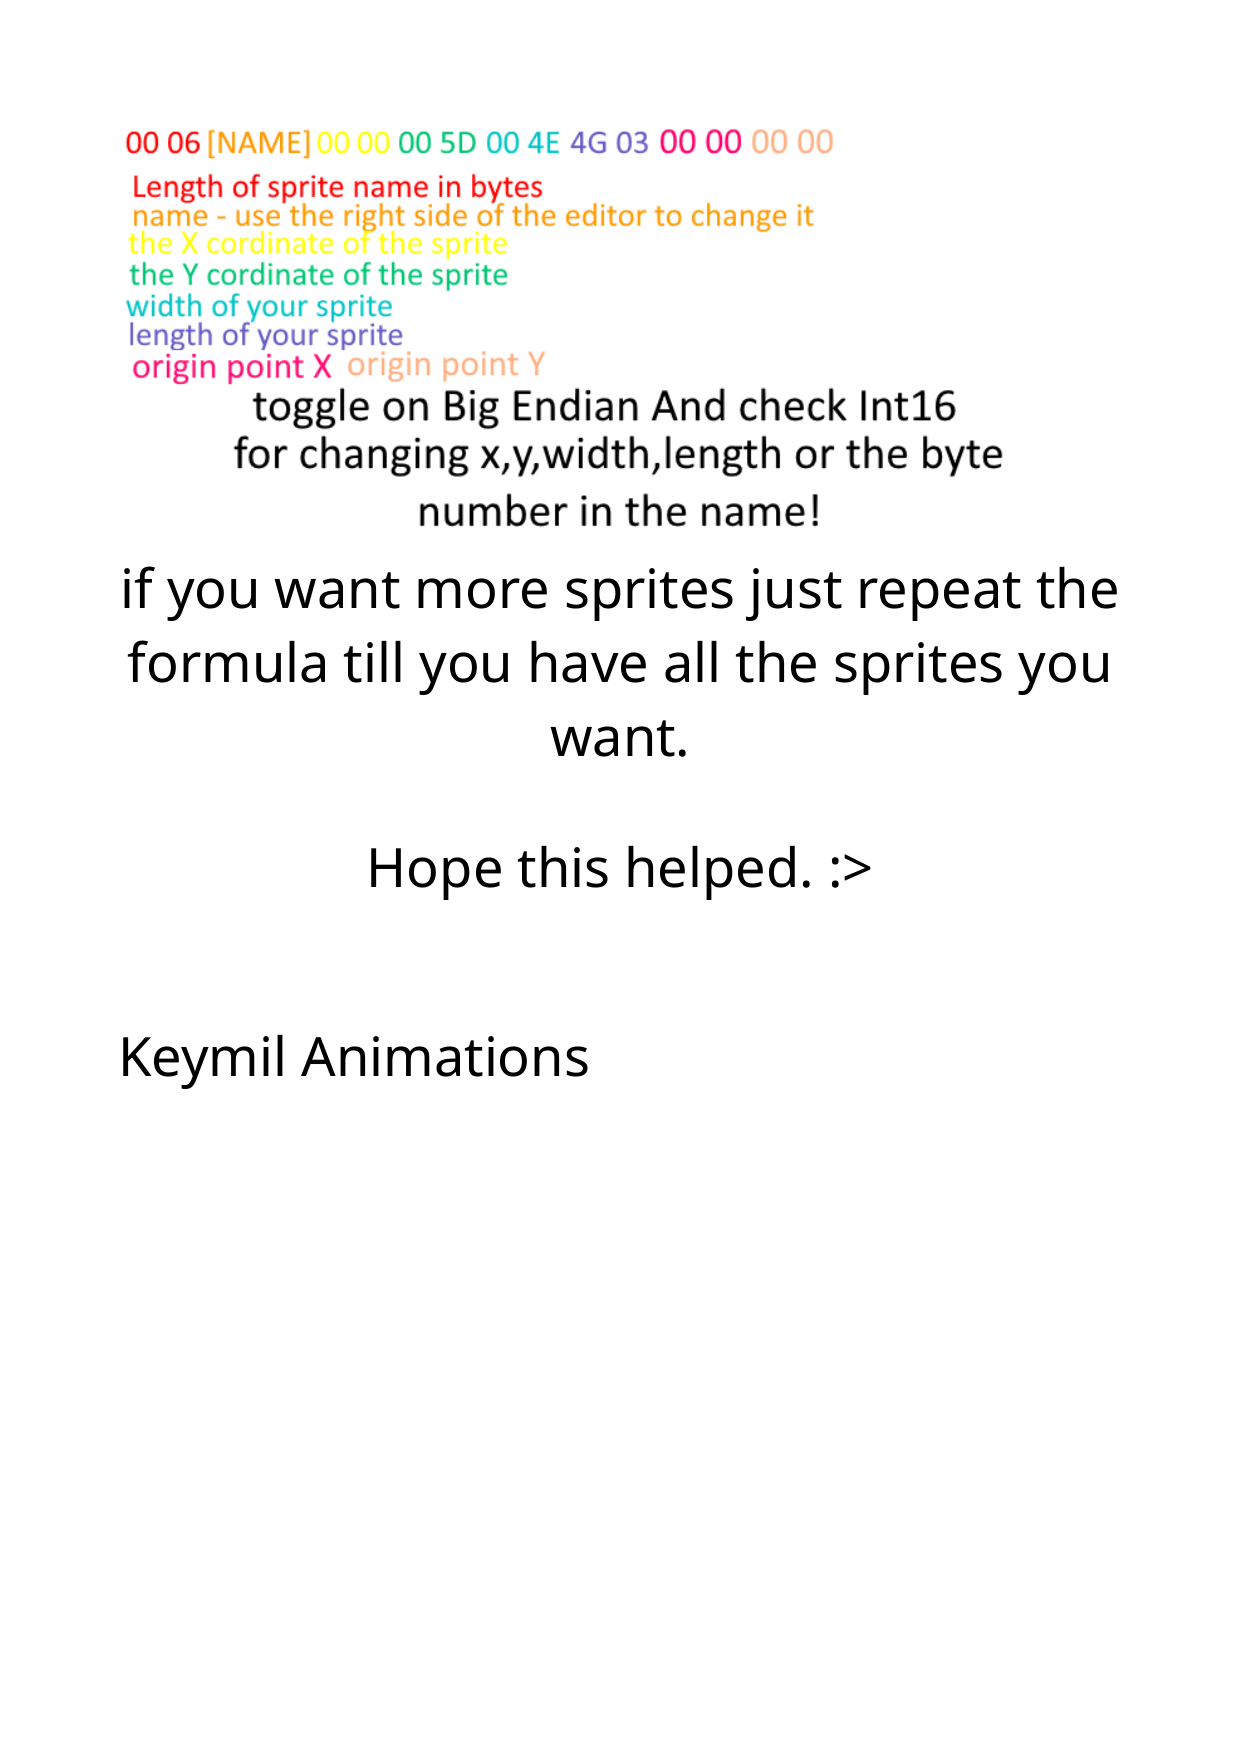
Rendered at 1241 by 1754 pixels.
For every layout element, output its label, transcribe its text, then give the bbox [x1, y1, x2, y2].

text Hope this helped. :> [118, 830, 1122, 903]
text if you want more sprites just repeat the formula till you have all the sprites you want. [118, 551, 1122, 772]
text Keymil Animations [118, 1018, 1122, 1092]
picture [118, 118, 1123, 551]
